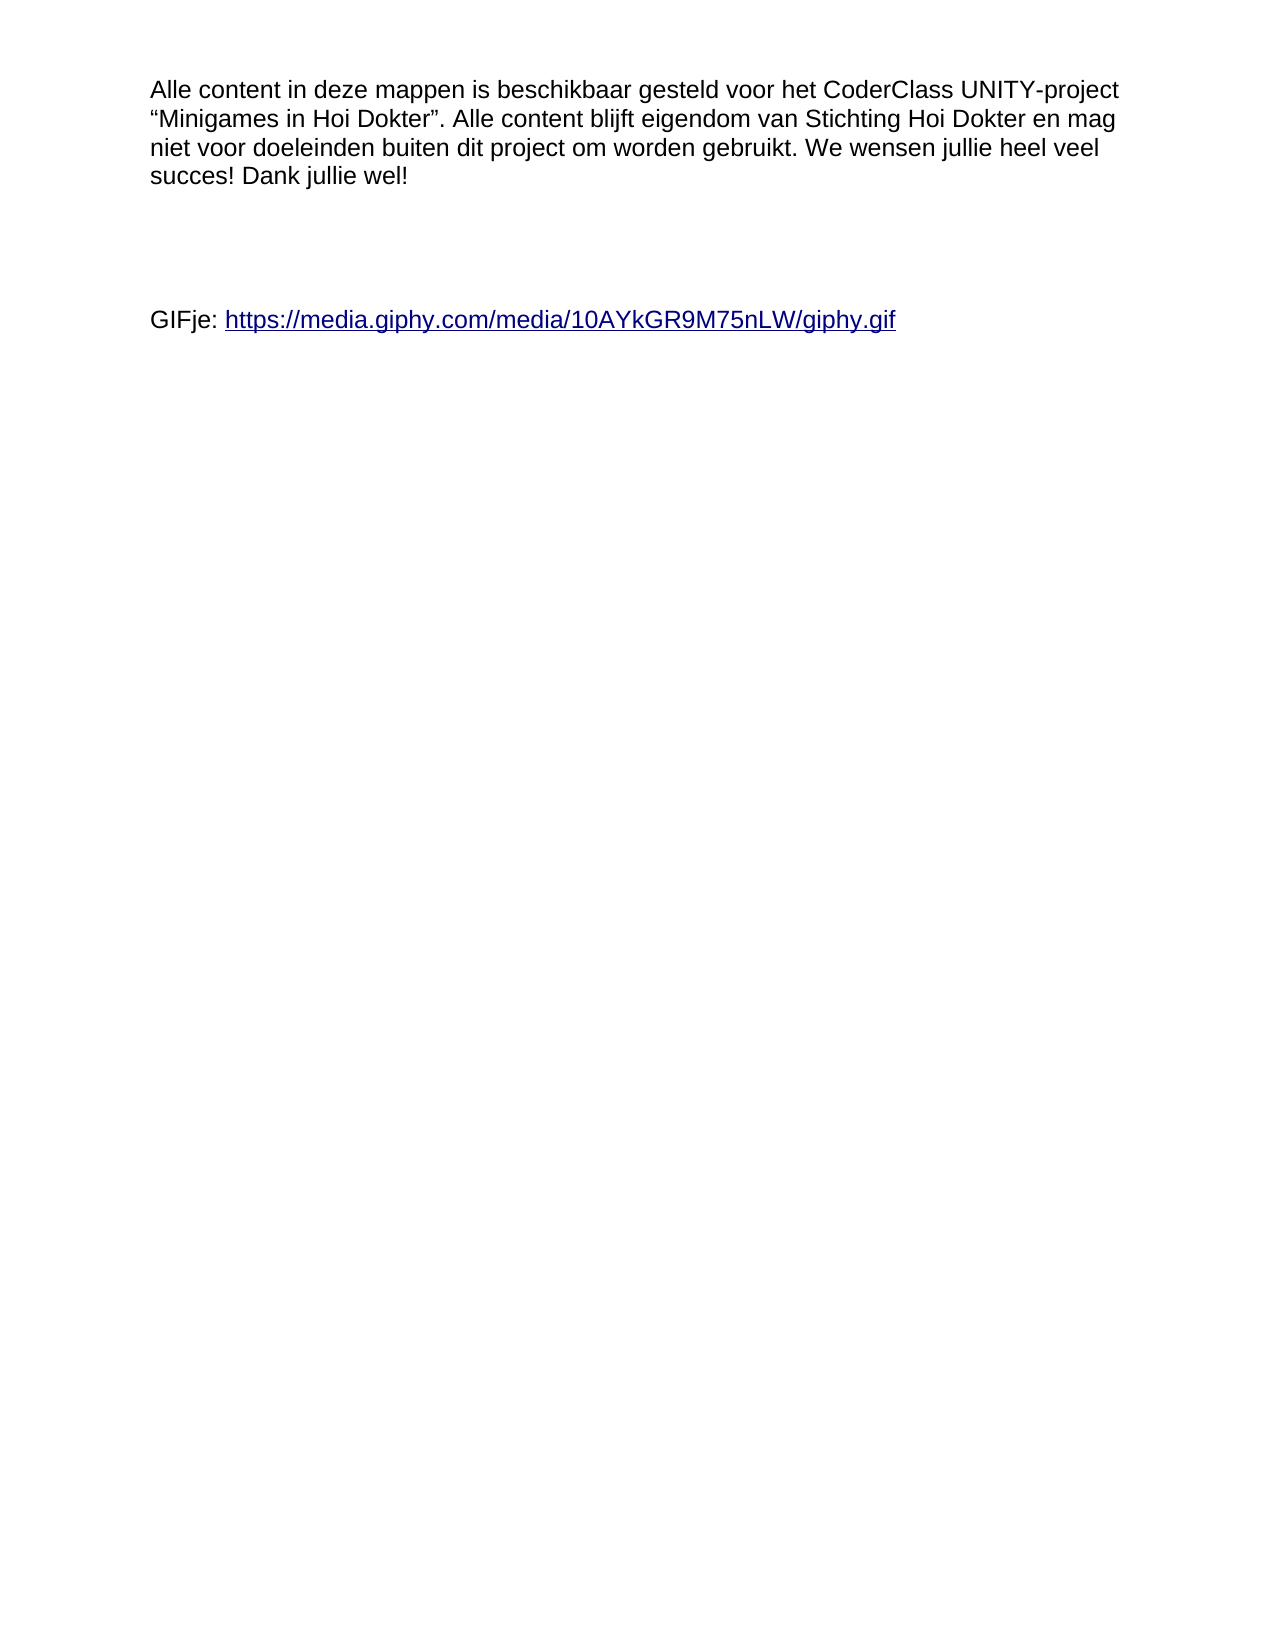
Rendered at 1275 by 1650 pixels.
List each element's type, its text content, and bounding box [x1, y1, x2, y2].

text GIFje: https://media.giphy.com/media/10AYkGR9M75nLW/giphy.gif [150, 305, 1125, 334]
text Alle content in deze mappen is beschikbaar gesteld voor het CoderClass UNITY-project “Minigames in Hoi Dokter”. Alle content blijft eigendom van Stichting Hoi Dokter en mag niet voor doeleinden buiten dit project om worden gebruikt. We wensen jullie heel veel succes! Dank jullie wel! [150, 75, 1125, 190]
